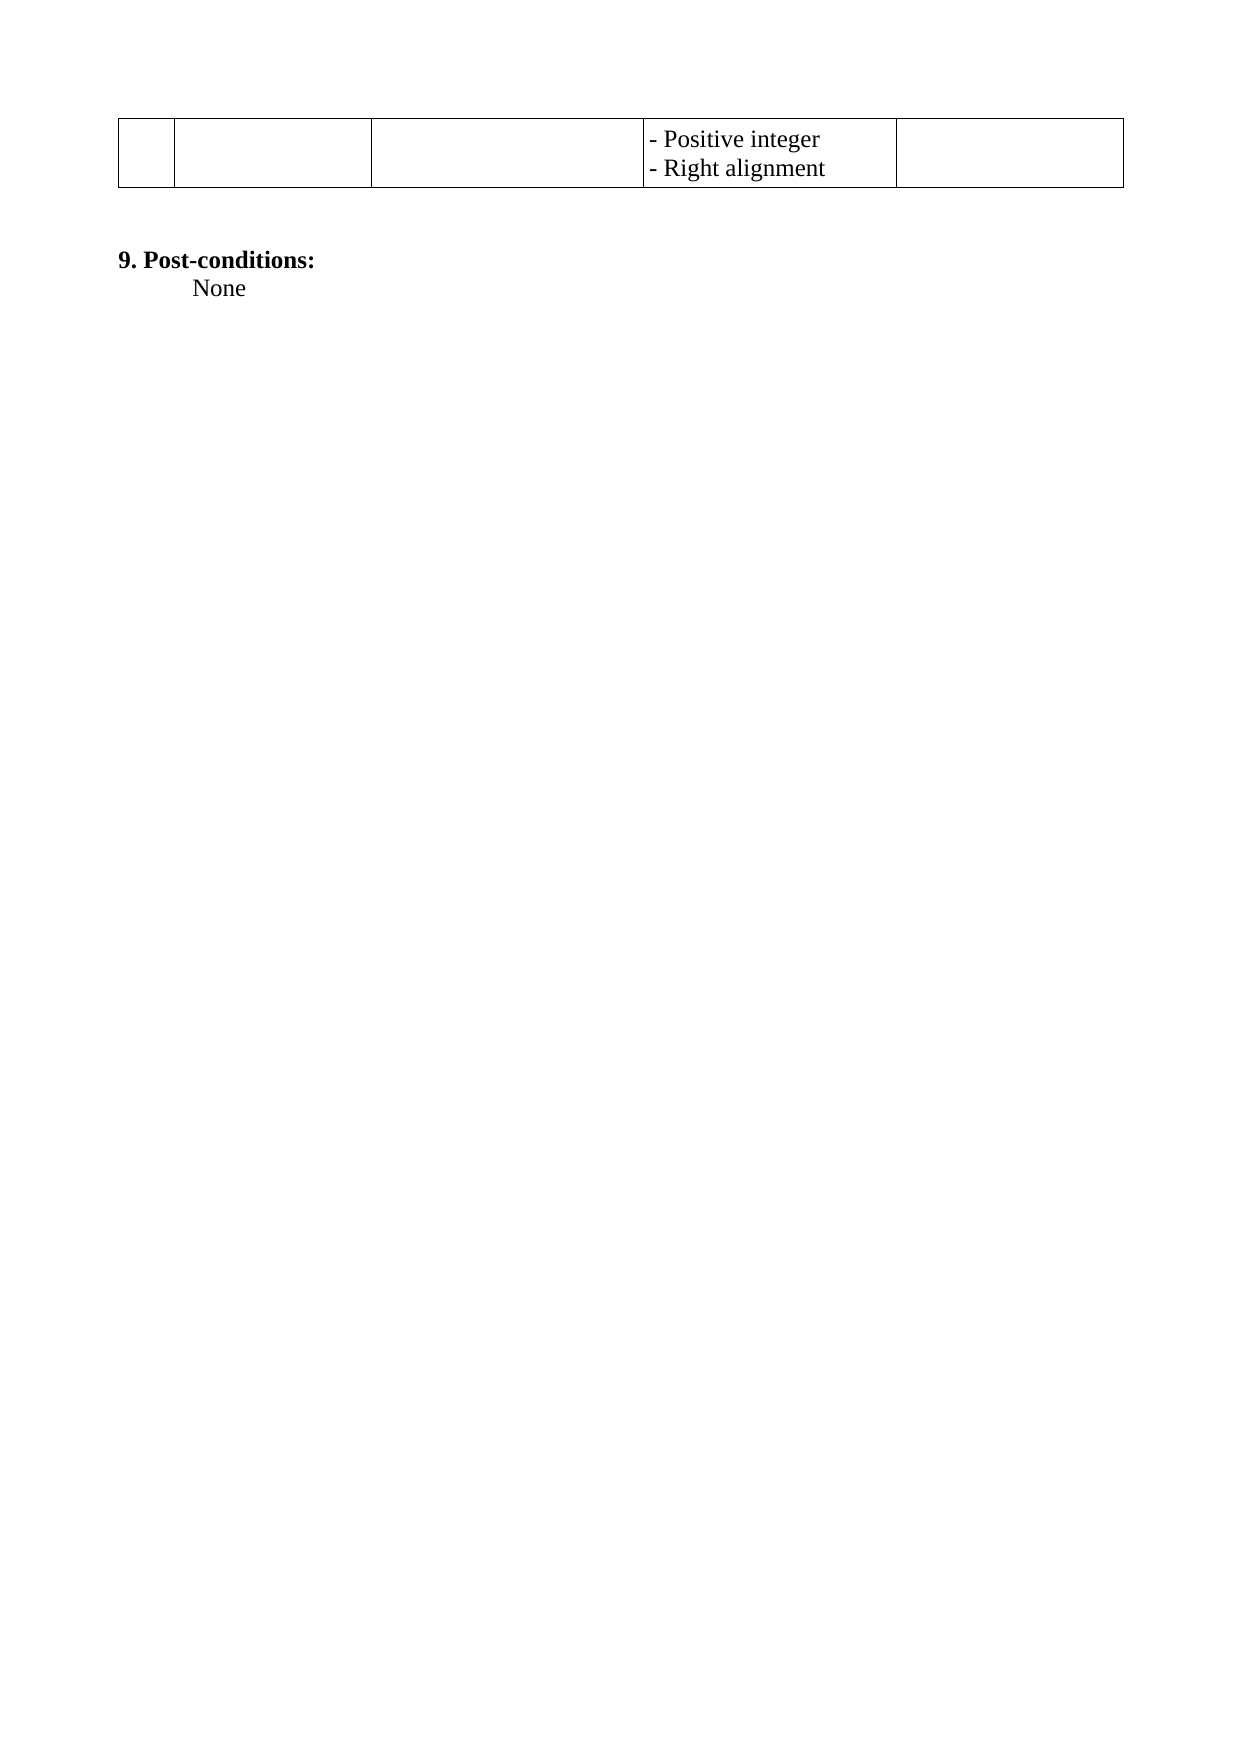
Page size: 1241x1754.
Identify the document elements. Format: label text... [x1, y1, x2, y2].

table_cell - Positive integer - Right alignment [644, 119, 896, 187]
table_cell [119, 119, 174, 187]
table_cell [372, 119, 643, 187]
table_cell [897, 119, 1123, 187]
text 9. Post-conditions: [118, 245, 1122, 273]
table_cell [175, 119, 371, 187]
text None [118, 273, 1122, 302]
